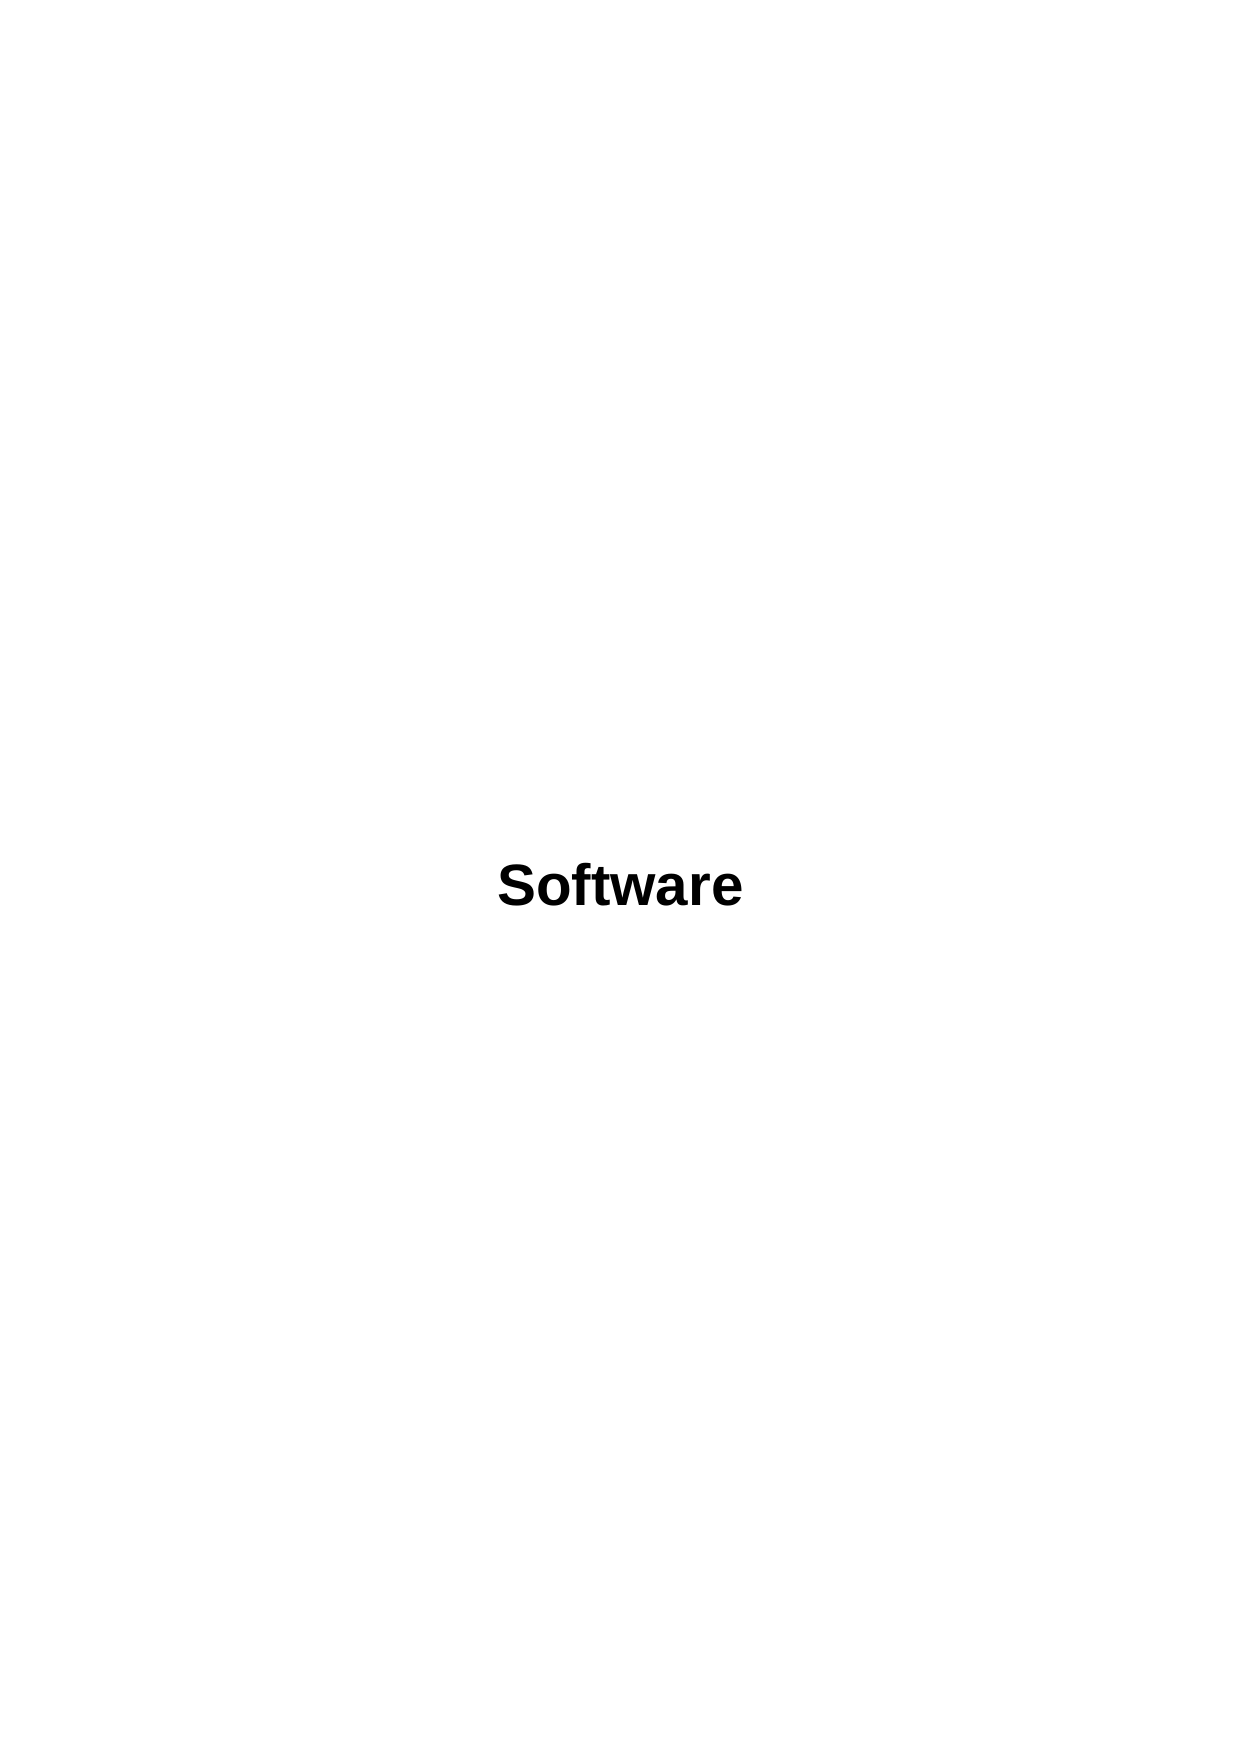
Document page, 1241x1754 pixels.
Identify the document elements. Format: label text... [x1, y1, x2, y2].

title Software [118, 850, 1122, 917]
